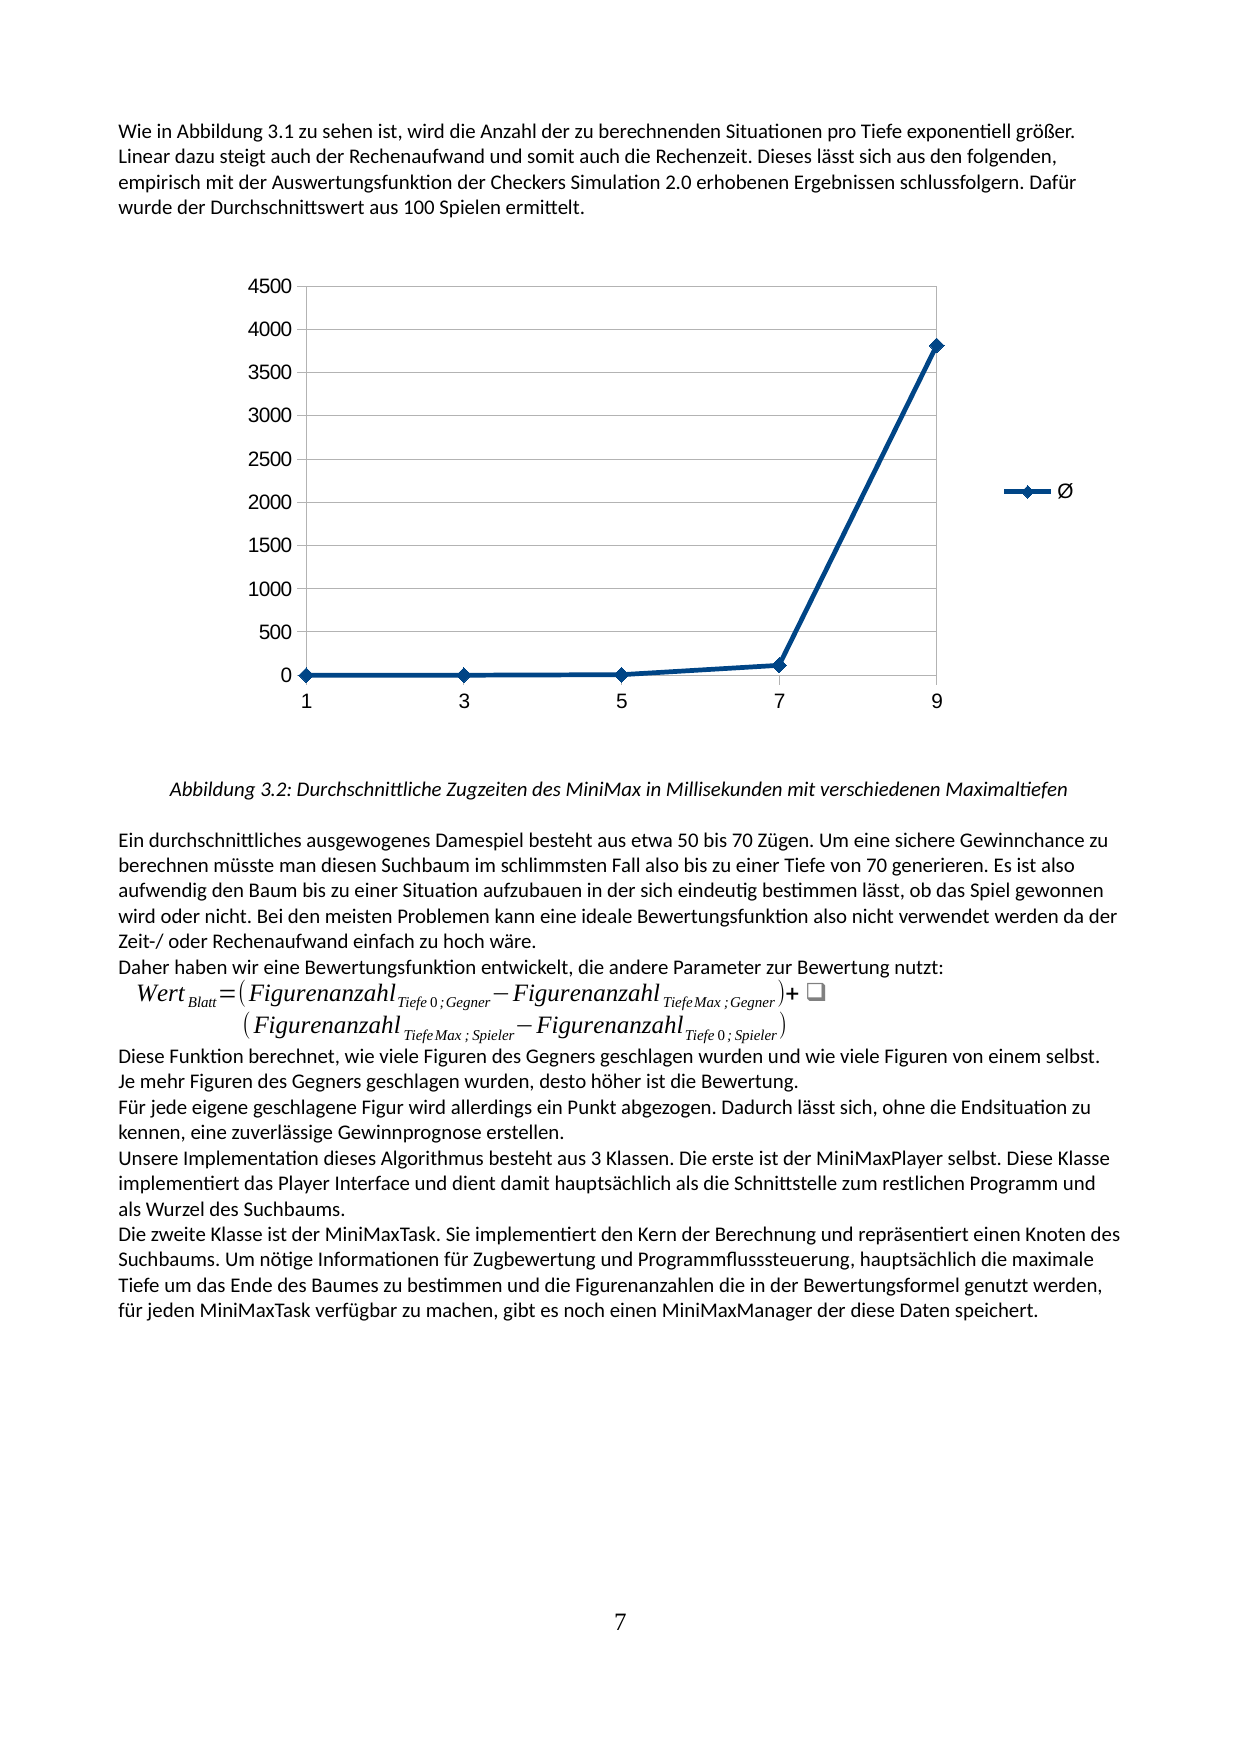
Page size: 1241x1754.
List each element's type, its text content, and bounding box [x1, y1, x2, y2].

text Für jede eigene geschlagene Figur wird allerdings ein Punkt abgezogen. Dadurch lässt sich, ohne die Endsituation zu kennen, eine zuverlässige Gewinnprognose erstellen. [118, 1094, 1122, 1145]
text Ein durchschnittliches ausgewogenes Damespiel besteht aus etwa 50 bis 70 Zügen. Um eine sichere Gewinnchance zu berechnen müsste man diesen Suchbaum im schlimmsten Fall also bis zu einer Tiefe von 70 generieren. Es ist also aufwendig den Baum bis zu einer Situation aufzubauen in der sich eindeutig bestimmen lässt, ob das Spiel gewonnen wird oder nicht. Bei den meisten Problemen kann eine ideale Bewertungsfunktion also nicht verwendet werden da der Zeit-/ oder Rechenaufwand einfach zu hoch wäre. [118, 827, 1122, 954]
text Unsere Implementation dieses Algorithmus besteht aus 3 Klassen. Die erste ist der MiniMaxPlayer selbst. Diese Klasse implementiert das Player Interface und dient damit hauptsächlich als die Schnittstelle zum restlichen Programm und als Wurzel des Suchbaums. [118, 1145, 1122, 1221]
text Abbildung 3.2: Durchschnittliche Zugzeiten des MiniMax in Millisekunden mit verschiedenen Maximaltiefen [118, 776, 1122, 801]
text Daher haben wir eine Bewertungsfunktion entwickelt, die andere Parameter zur Bewertung nutzt: [118, 954, 1122, 979]
text Die zweite Klasse ist der MiniMaxTask. Sie implementiert den Kern der Berechnung und repräsentiert einen Knoten des Suchbaums. Um nötige Informationen für Zugbewertung und Programmflusssteuerung, hauptsächlich die maximale Tiefe um das Ende des Baumes zu bestimmen und die Figurenanzahlen die in der Bewertungsformel genutzt werden, für jeden MiniMaxTask verfügbar zu machen, gibt es noch einen MiniMaxManager der diese Daten speichert. [118, 1221, 1122, 1323]
text Wie in Abbildung 3.1 zu sehen ist, wird die Anzahl der zu berechnenden Situationen pro Tiefe exponentiell größer. Linear dazu steigt auch der Rechenaufwand und somit auch die Rechenzeit. Dieses lässt sich aus den folgenden, empirisch mit der Auswertungsfunktion der Checkers Simulation 2.0 erhobenen Ergebnissen schlussfolgern. Dafür wurde der Durchschnittswert aus 100 Spielen ermittelt. [118, 118, 1122, 220]
text Diese Funktion berechnet, wie viele Figuren des Gegners geschlagen wurden und wie viele Figuren von einem selbst. Je mehr Figuren des Gegners geschlagen wurden, desto höher ist die Bewertung. [118, 1043, 1122, 1094]
